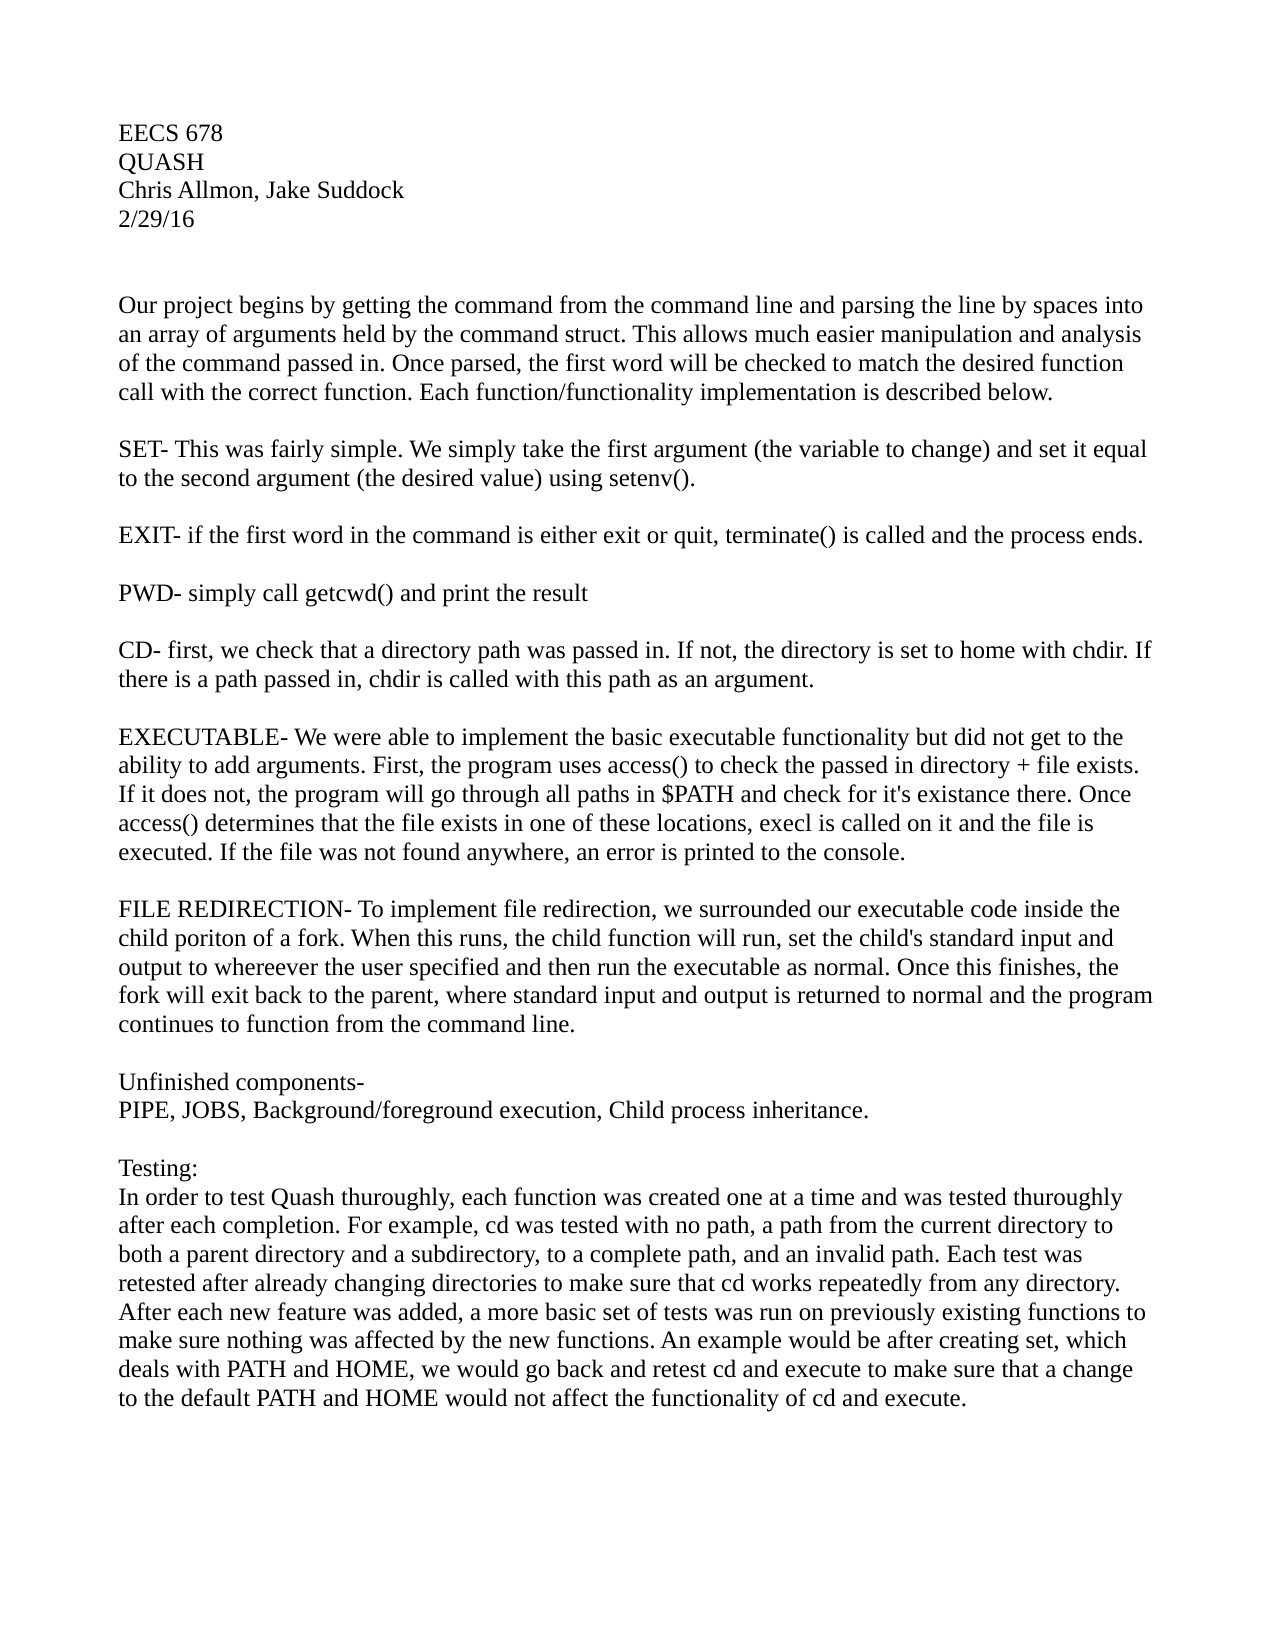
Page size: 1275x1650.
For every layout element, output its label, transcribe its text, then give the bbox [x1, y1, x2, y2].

text FILE REDIRECTION- To implement file redirection, we surrounded our executable code inside the child poriton of a fork. When this runs, the child function will run, set the child's standard input and output to whereever the user specified and then run the executable as normal. Once this finishes, the fork will exit back to the parent, where standard input and output is returned to normal and the program continues to function from the command line. [118, 894, 1157, 1038]
text Testing: [118, 1153, 1157, 1182]
text EECS 678 [118, 118, 1157, 147]
text SET- This was fairly simple. We simply take the first argument (the variable to change) and set it equal to the second argument (the desired value) using setenv(). [118, 434, 1157, 492]
text PWD- simply call getcwd() and print the result [118, 578, 1157, 607]
text EXIT- if the first word in the command is either exit or quit, terminate() is called and the process ends. [118, 521, 1157, 549]
text In order to test Quash thuroughly, each function was created one at a time and was tested thuroughly after each completion. For example, cd was tested with no path, a path from the current directory to both a parent directory and a subdirectory, to a complete path, and an invalid path. Each test was retested after already changing directories to make sure that cd works repeatedly from any directory. After each new feature was added, a more basic set of tests was run on previously existing functions to make sure nothing was affected by the new functions. An example would be after creating set, which deals with PATH and HOME, we would go back and retest cd and execute to make sure that a change to the default PATH and HOME would not affect the functionality of cd and execute. [118, 1182, 1157, 1412]
text 2/29/16 [118, 204, 1157, 233]
text Unfinished components- [118, 1067, 1157, 1096]
text PIPE, JOBS, Background/foreground execution, Child process inheritance. [118, 1096, 1157, 1124]
text Chris Allmon, Jake Suddock [118, 176, 1157, 204]
text EXECUTABLE- We were able to implement the basic executable functionality but did not get to the ability to add arguments. First, the program uses access() to check the passed in directory + file exists. If it does not, the program will go through all paths in $PATH and check for it's existance there. Once access() determines that the file exists in one of these locations, execl is called on it and the file is executed. If the file was not found anywhere, an error is printed to the console. [118, 722, 1157, 866]
text Our project begins by getting the command from the command line and parsing the line by spaces into an array of arguments held by the command struct. This allows much easier manipulation and analysis of the command passed in. Once parsed, the first word will be checked to match the desired function call with the correct function. Each function/functionality implementation is described below. [118, 291, 1157, 406]
text QUASH [118, 147, 1157, 176]
text CD- first, we check that a directory path was passed in. If not, the directory is set to home with chdir. If there is a path passed in, chdir is called with this path as an argument. [118, 636, 1157, 693]
